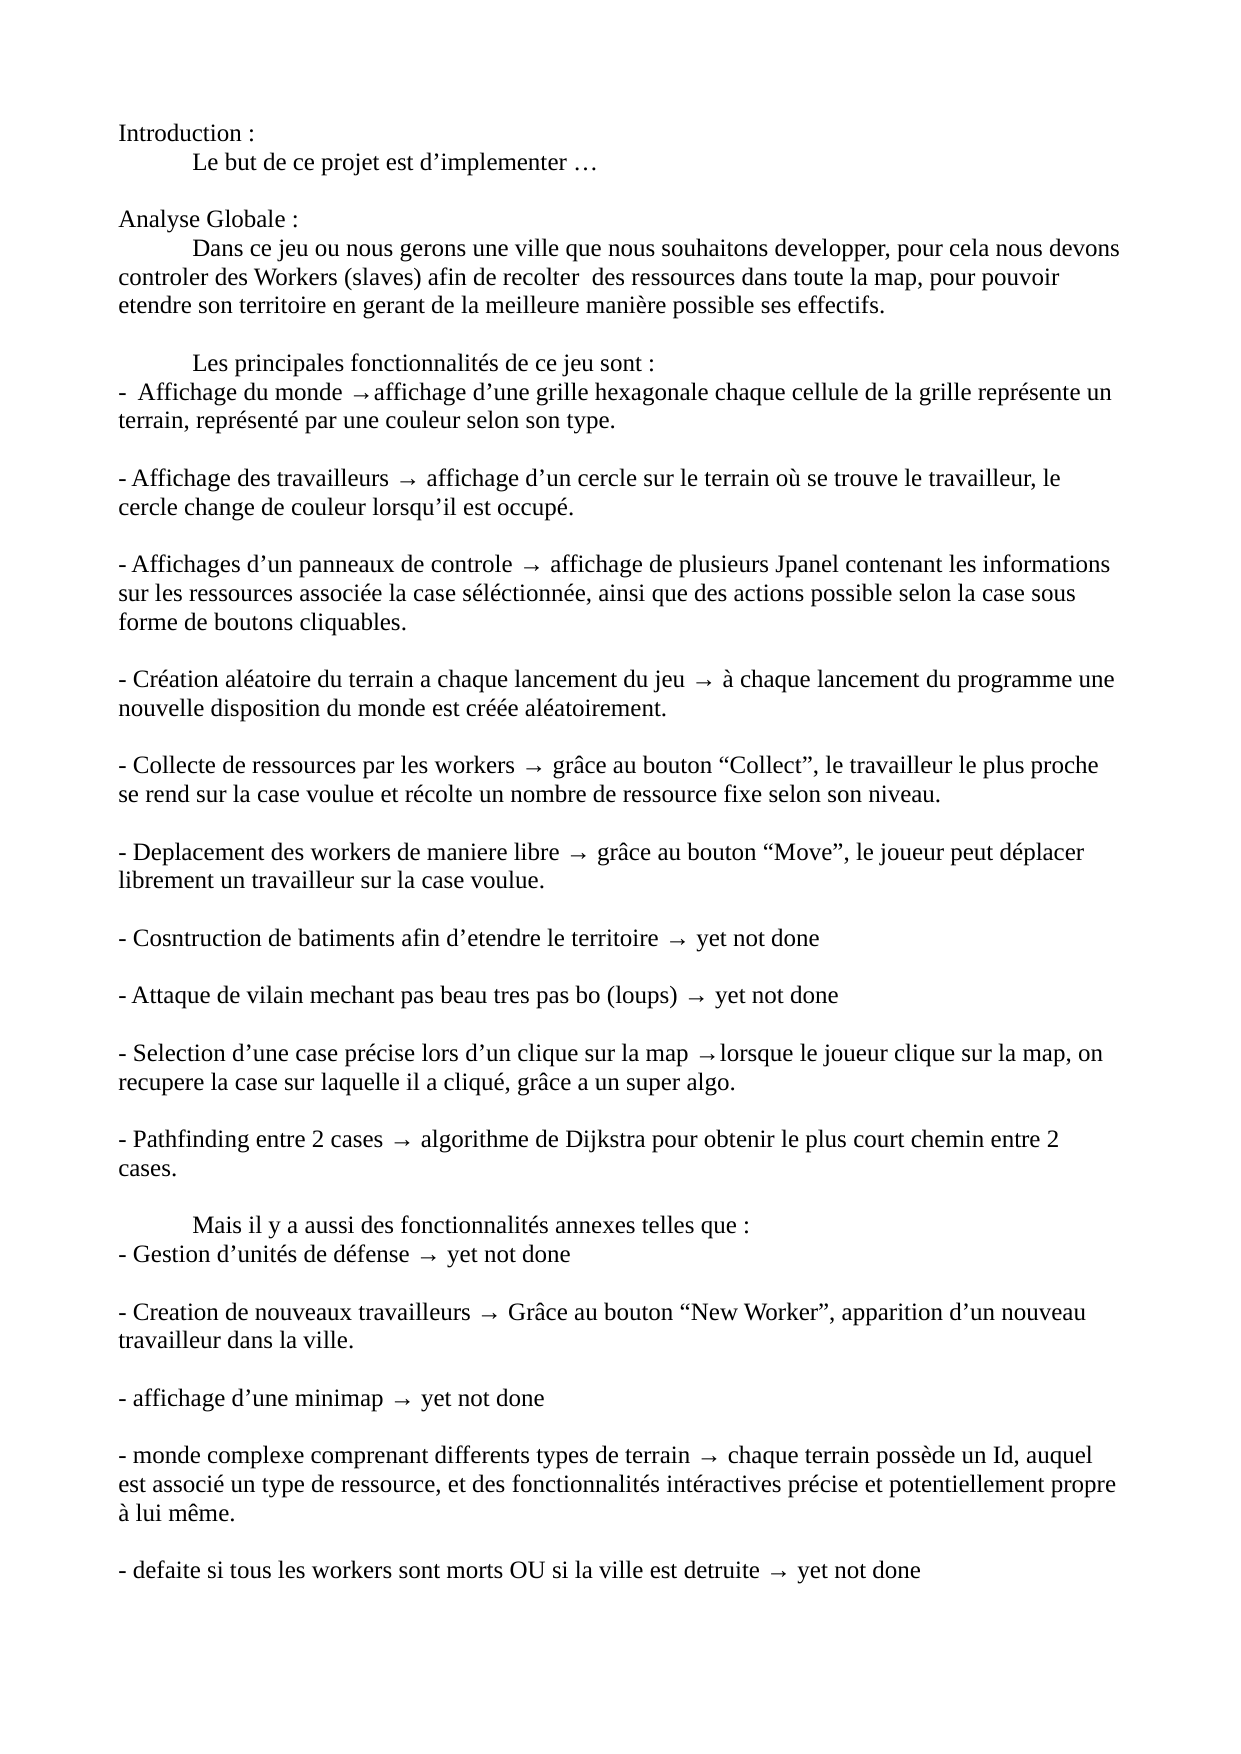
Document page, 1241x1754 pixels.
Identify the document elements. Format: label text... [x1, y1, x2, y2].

text Analyse Globale : [118, 204, 1122, 233]
text Dans ce jeu ou nous gerons une ville que nous souhaitons developper, pour cela nous devons controler des Workers (slaves) afin de recolter des ressources dans toute la map, pour pouvoir etendre son territoire en gerant de la meilleure manière possible ses effectifs. [118, 233, 1122, 319]
text Mais il y a aussi des fonctionnalités annexes telles que : [118, 1211, 1122, 1239]
text - Affichage des travailleurs → affichage d’un cercle sur le terrain où se trouve le travailleur, le cercle change de couleur lorsqu’il est occupé. [118, 463, 1122, 521]
text - Affichages d’un panneaux de controle → affichage de plusieurs Jpanel contenant les informations sur les ressources associée la case séléctionnée, ainsi que des actions possible selon la case sous forme de boutons cliquables. [118, 549, 1122, 636]
text - Affichage du monde →affichage d’une grille hexagonale chaque cellule de la grille représente un terrain, représenté par une couleur selon son type. [118, 377, 1122, 434]
text Les principales fonctionnalités de ce jeu sont : [118, 348, 1122, 377]
text - monde complexe comprenant differents types de terrain → chaque terrain possède un Id, auquel est associé un type de ressource, et des fonctionnalités intéractives précise et potentiellement propre à lui même. [118, 1441, 1122, 1527]
text - Cosntruction de batiments afin d’etendre le territoire → yet not done [118, 923, 1122, 952]
text - affichage d’une minimap → yet not done [118, 1383, 1122, 1412]
text - Pathfinding entre 2 cases → algorithme de Dijkstra pour obtenir le plus court chemin entre 2 cases. [118, 1124, 1122, 1182]
text - Gestion d’unités de défense → yet not done [118, 1239, 1122, 1268]
text Le but de ce projet est d’implementer … [118, 147, 1122, 176]
text - Creation de nouveaux travailleurs → Grâce au bouton “New Worker”, apparition d’un nouveau travailleur dans la ville. [118, 1297, 1122, 1354]
text - Création aléatoire du terrain a chaque lancement du jeu → à chaque lancement du programme une nouvelle disposition du monde est créée aléatoirement. [118, 664, 1122, 722]
text Introduction : [118, 118, 1122, 147]
text - Collecte de ressources par les workers → grâce au bouton “Collect”, le travailleur le plus proche se rend sur la case voulue et récolte un nombre de ressource fixe selon son niveau. [118, 751, 1122, 808]
text - Selection d’une case précise lors d’un clique sur la map →lorsque le joueur clique sur la map, on recupere la case sur laquelle il a cliqué, grâce a un super algo. [118, 1038, 1122, 1096]
text - defaite si tous les workers sont morts OU si la ville est detruite → yet not done [118, 1556, 1122, 1584]
text - Deplacement des workers de maniere libre → grâce au bouton “Move”, le joueur peut déplacer librement un travailleur sur la case voulue. [118, 837, 1122, 894]
text - Attaque de vilain mechant pas beau tres pas bo (loups) → yet not done [118, 981, 1122, 1009]
